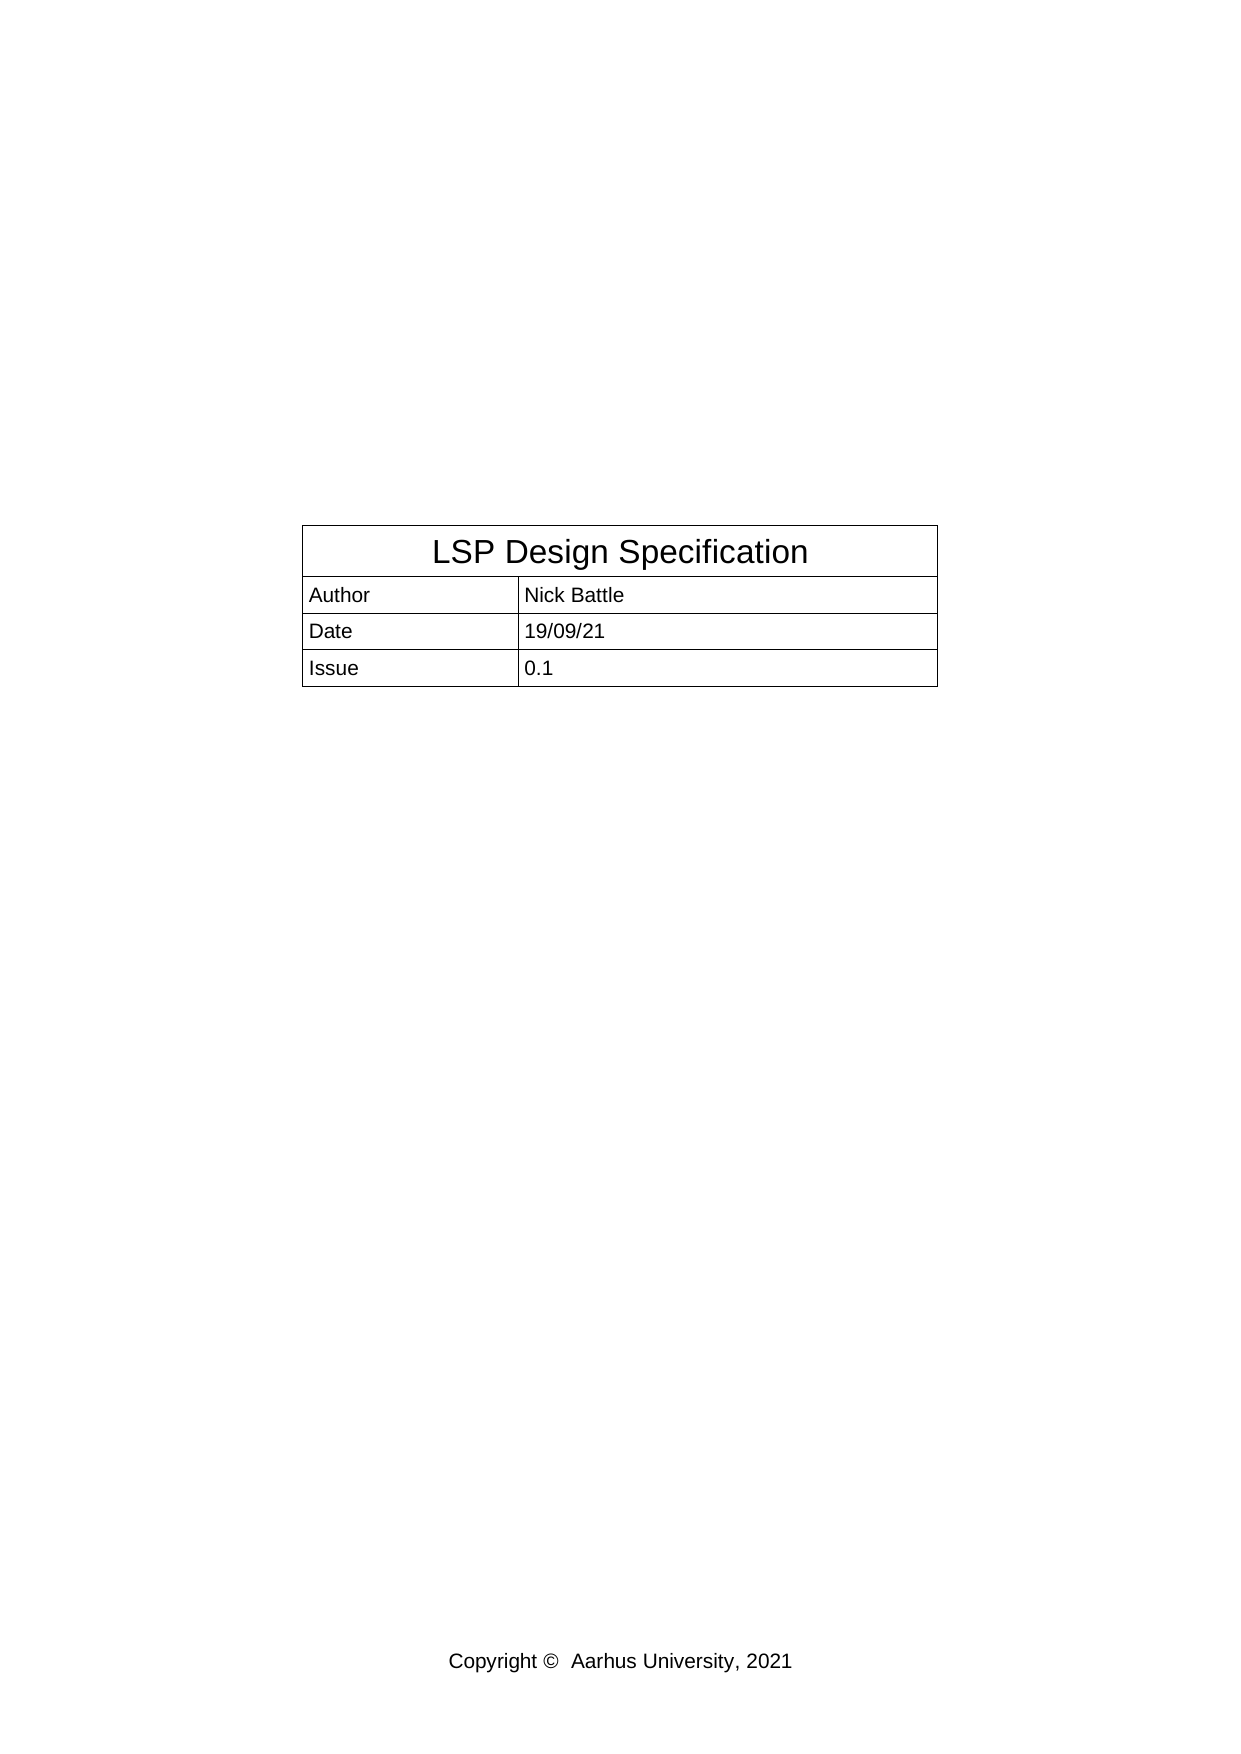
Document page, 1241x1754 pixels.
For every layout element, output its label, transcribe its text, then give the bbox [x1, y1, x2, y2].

table_cell Author [303, 577, 518, 613]
table_cell Date [303, 614, 518, 649]
table_cell 0.1 [519, 650, 937, 686]
table_header LSP Design Specification [303, 526, 937, 576]
table_cell Issue [303, 650, 518, 686]
table_cell 19/09/21 [519, 614, 937, 649]
table_cell Nick Battle [519, 577, 937, 613]
